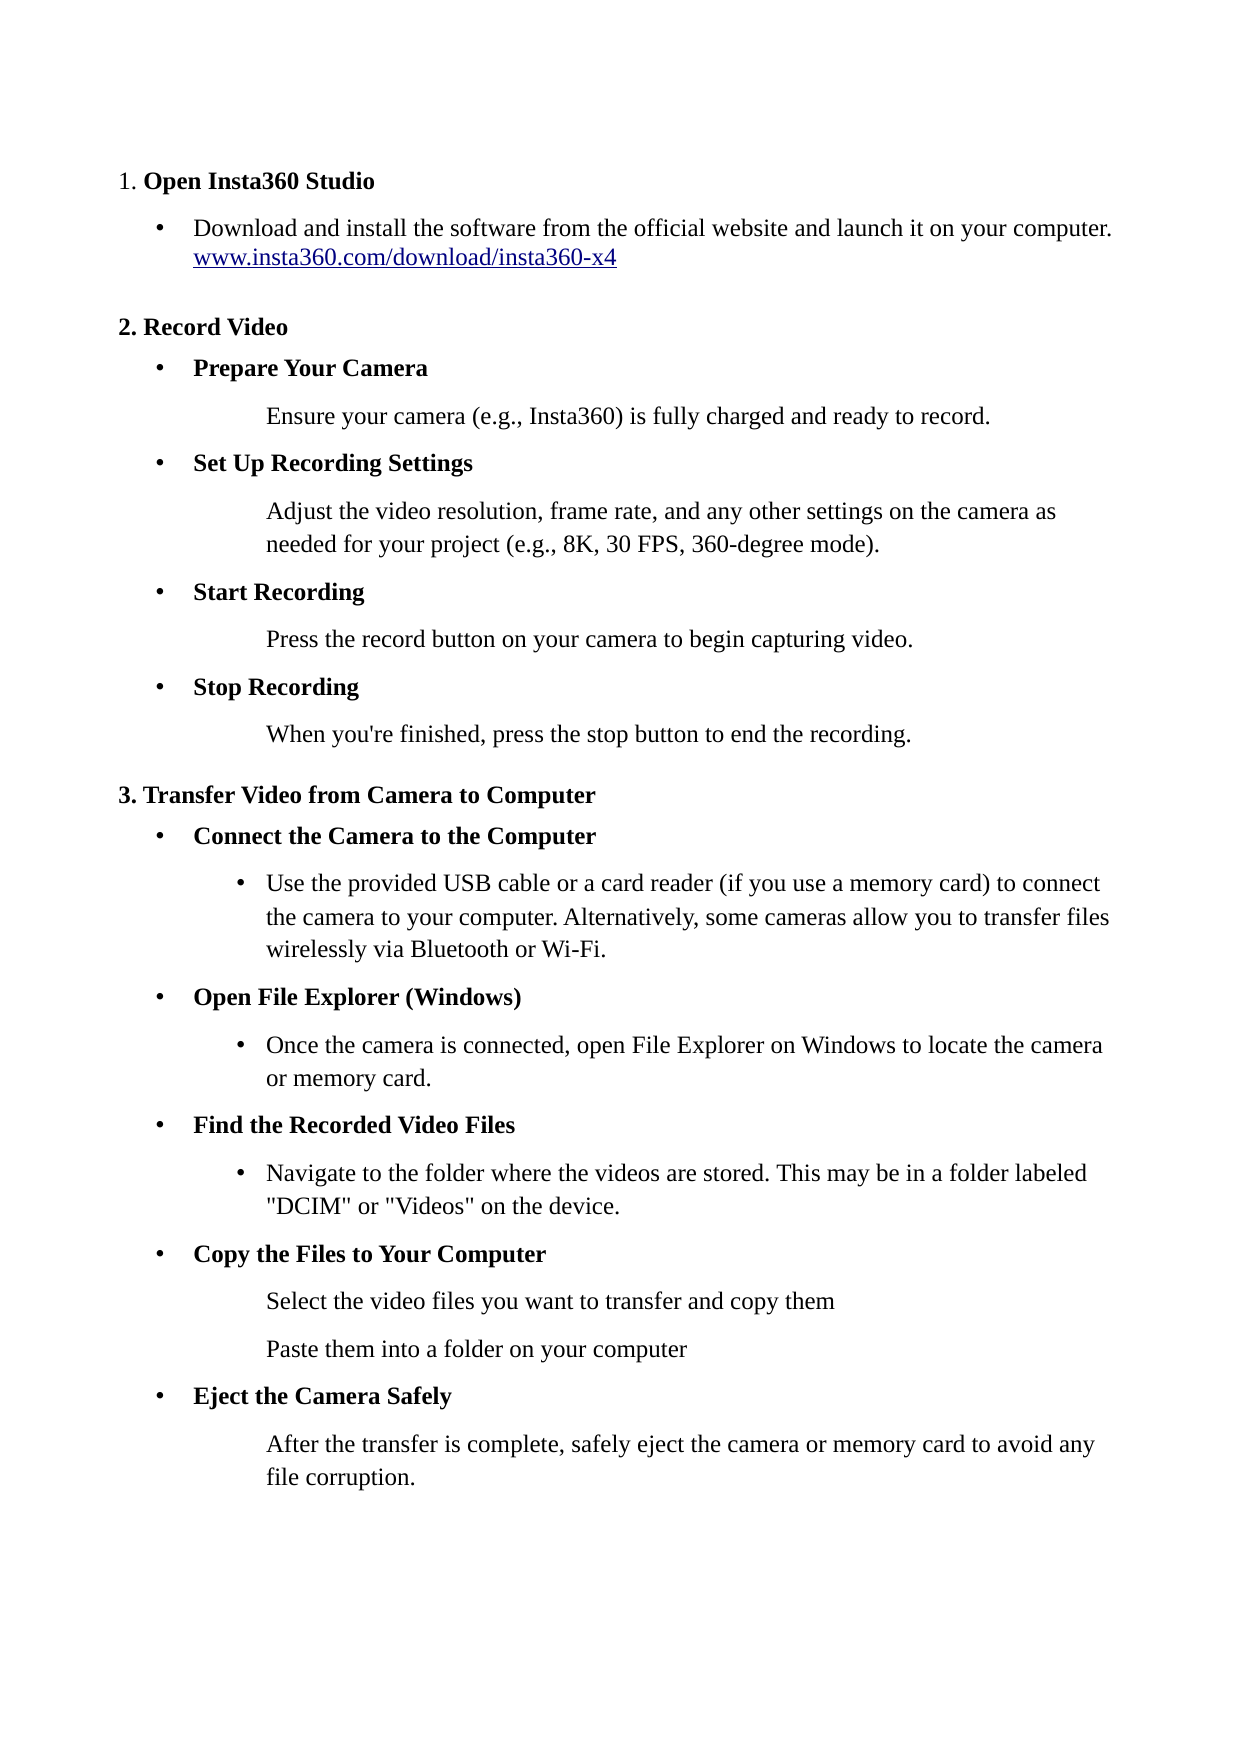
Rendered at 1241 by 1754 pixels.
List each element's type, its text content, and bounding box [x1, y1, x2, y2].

list After the transfer is complete, safely eject the camera or memory card to avoid any file corruption. [236, 1429, 1122, 1491]
list Set Up Recording Settings [156, 448, 1122, 477]
list Prepare Your Camera [156, 353, 1122, 382]
list Connect the Camera to the Computer [156, 821, 1122, 850]
list Press the record button on your camera to begin capturing video. [236, 624, 1122, 653]
text 1. Open Insta360 Studio [118, 166, 1122, 194]
list Copy the Files to Your Computer [156, 1239, 1122, 1267]
list Select the video files you want to transfer and copy them [236, 1286, 1122, 1315]
list Eject the Camera Safely [156, 1381, 1122, 1410]
list Open File Explorer (Windows) [156, 982, 1122, 1011]
list Find the Recorded Video Files [156, 1110, 1122, 1139]
list Ensure your camera (e.g., Insta360) is fully charged and ready to record. [236, 401, 1122, 430]
list When you're finished, press the stop button to end the recording. [236, 719, 1122, 748]
subtitle 3. Transfer Video from Camera to Computer [118, 780, 1122, 808]
list Navigate to the folder where the videos are stored. This may be in a folder labeled "DCIM" or "Videos" on the device. [236, 1158, 1122, 1220]
list Paste them into a folder on your computer [236, 1334, 1122, 1363]
list Use the provided USB cable or a card reader (if you use a memory card) to connect the camera to your computer. Alternatively, some cameras allow you to transfer files wirelessly via Bluetooth or Wi-Fi. [236, 868, 1122, 963]
list www.insta360.com/download/insta360-x4 [156, 242, 1122, 271]
subtitle 2. Record Video [118, 312, 1122, 341]
list Stop Recording [156, 672, 1122, 701]
list Once the camera is connected, open File Explorer on Windows to locate the camera or memory card. [236, 1030, 1122, 1092]
list Download and install the software from the official website and launch it on your computer. [156, 213, 1122, 242]
list Adjust the video resolution, frame rate, and any other settings on the camera as needed for your project (e.g., 8K, 30 FPS, 360-degree mode). [236, 496, 1122, 558]
list Start Recording [156, 577, 1122, 606]
